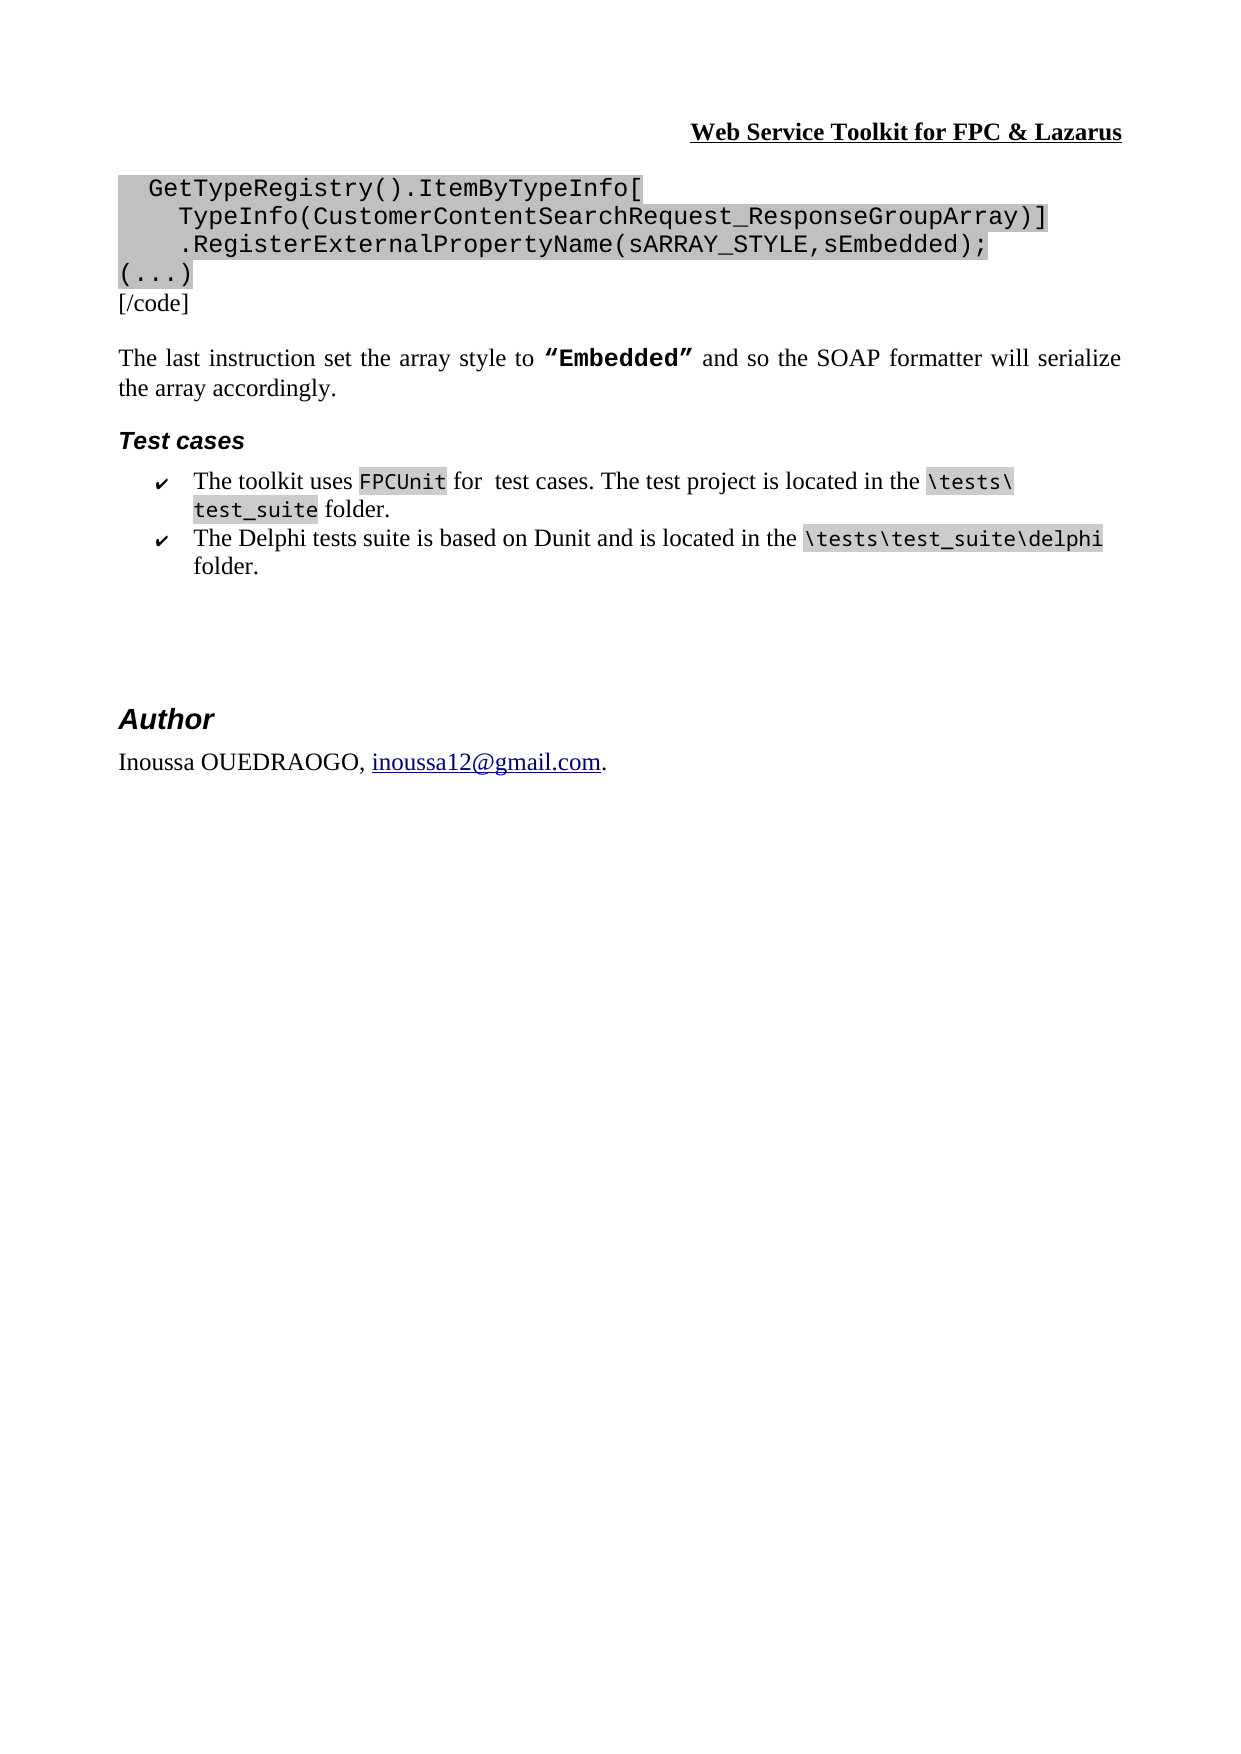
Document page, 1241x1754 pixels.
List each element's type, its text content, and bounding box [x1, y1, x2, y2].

list The toolkit uses FPCUnit for test cases. The test project is located in the \tests\test_suite folder. [156, 467, 1122, 524]
text .RegisterExternalPropertyName(sARRAY_STYLE,sEmbedded); [118, 232, 1122, 260]
subtitle Test cases [118, 427, 1122, 454]
text [/code] [118, 289, 1122, 316]
text (...) [118, 260, 1122, 289]
text GetTypeRegistry().ItemByTypeInfo[ [118, 175, 1122, 204]
text Inoussa OUEDRAOGO, inoussa12@gmail.com. [118, 748, 1122, 775]
text The last instruction set the array style to “Embedded” and so the SOAP formatter will serialize the array accordingly. [118, 344, 1122, 402]
text TypeInfo(CustomerContentSearchRequest_ResponseGroupArray)] [118, 204, 1122, 232]
subtitle Author [118, 703, 1122, 735]
list The Delphi tests suite is based on Dunit and is located in the \tests\test_suite\delphi folder. [156, 524, 1122, 580]
